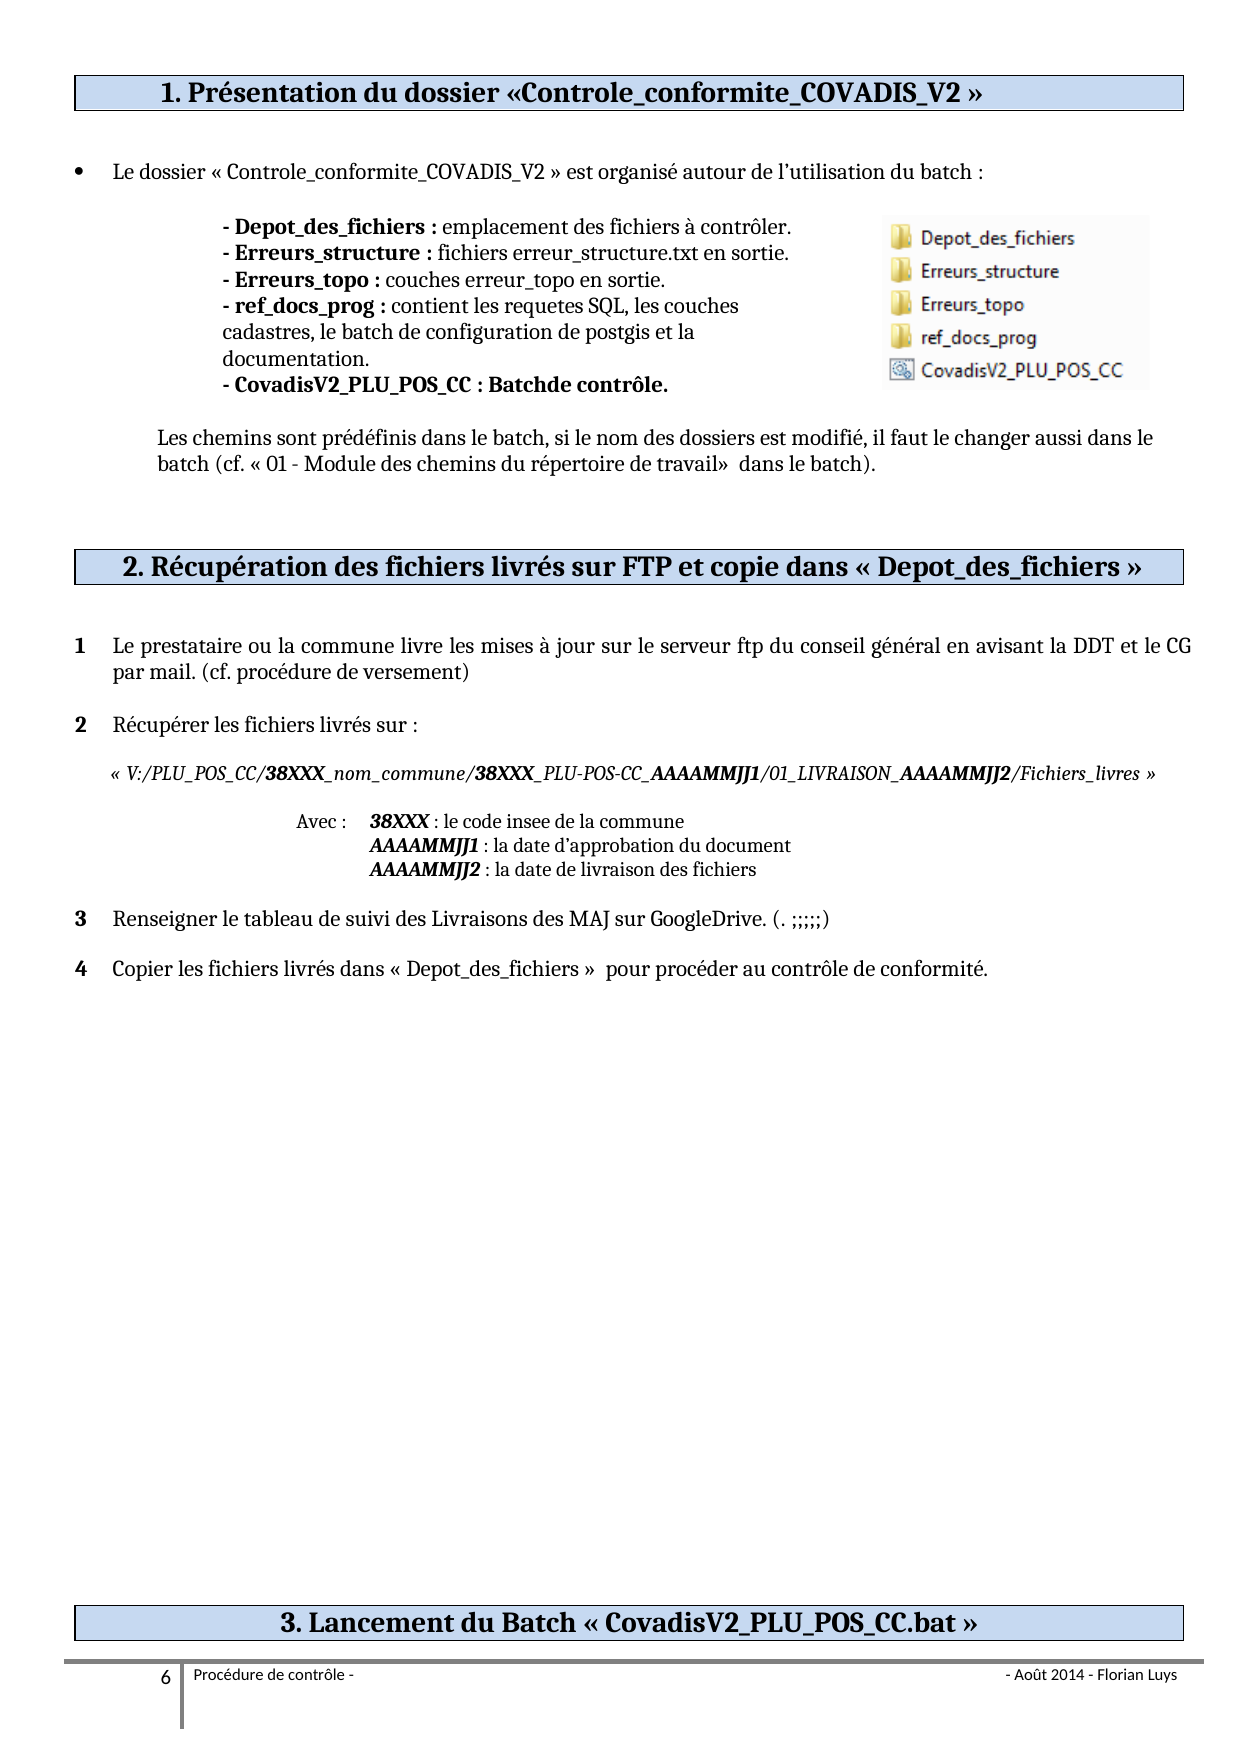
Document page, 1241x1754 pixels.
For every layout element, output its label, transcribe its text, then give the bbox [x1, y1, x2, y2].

text Avec : 38XXX : le code insee de la commune [157, 810, 1193, 834]
text AAAAMMJJ1 : la date d’approbation du document [157, 834, 1193, 858]
text « V:/PLU_POS_CC/38XXX_nom_commune/38XXX_PLU-POS-CC_AAAAMMJJ1/01_LIVRAISON_AAAAMMJJ2/Fichiers_livres » [75, 762, 1193, 786]
list Récupérer les fichiers livrés sur : [75, 712, 1193, 738]
text - Erreurs_topo : couches erreur_topo en sortie. [157, 266, 882, 293]
text [1150, 266, 1193, 293]
table_header 1. Présentation du dossier «Controle_conformite_COVADIS_V2 » [76, 76, 1183, 109]
list Le prestataire ou la commune livre les mises à jour sur le serveur ftp du conseil général en avisant la DDT et le CG par mail. (cf. procédure de versement) [75, 633, 1193, 685]
text - Erreurs_structure : fichiers erreur_structure.txt en sortie. [157, 240, 882, 266]
text - CovadisV2_PLU_POS_CC : Batchde contrôle. [157, 372, 1193, 398]
text - Depot_des_fichiers : emplacement des fichiers à contrôler. [157, 214, 1193, 240]
table_header 2. Récupération des fichiers livrés sur FTP et copie dans « Depot_des_fichiers » [76, 550, 1183, 584]
list Copier les fichiers livrés dans « Depot_des_fichiers » pour procéder au contrôle de conformité. [75, 956, 1193, 982]
text Les chemins sont prédéfinis dans le batch, si le nom des dossiers est modifié, il faut le changer aussi dans le batch (cf. « 01 - Module des chemins du répertoire de travail» dans le batch). [157, 424, 1193, 477]
text AAAAMMJJ2 : la date de livraison des fichiers [75, 858, 1193, 882]
list Le dossier « Controle_conformite_COVADIS_V2 » est organisé autour de l’utilisation du batch : [75, 158, 1193, 185]
text - ref_docs_prog : contient les requetes SQL, les couches cadastres, le batch de configuration de postgis et la documentation. [157, 293, 882, 372]
table_header 3. Lancement du Batch « CovadisV2_PLU_POS_CC.bat » [76, 1606, 1183, 1640]
list Renseigner le tableau de suivi des Livraisons des MAJ sur GoogleDrive. (. ;;;;;) [75, 906, 1193, 932]
text [1150, 293, 1193, 372]
picture [882, 215, 1150, 390]
